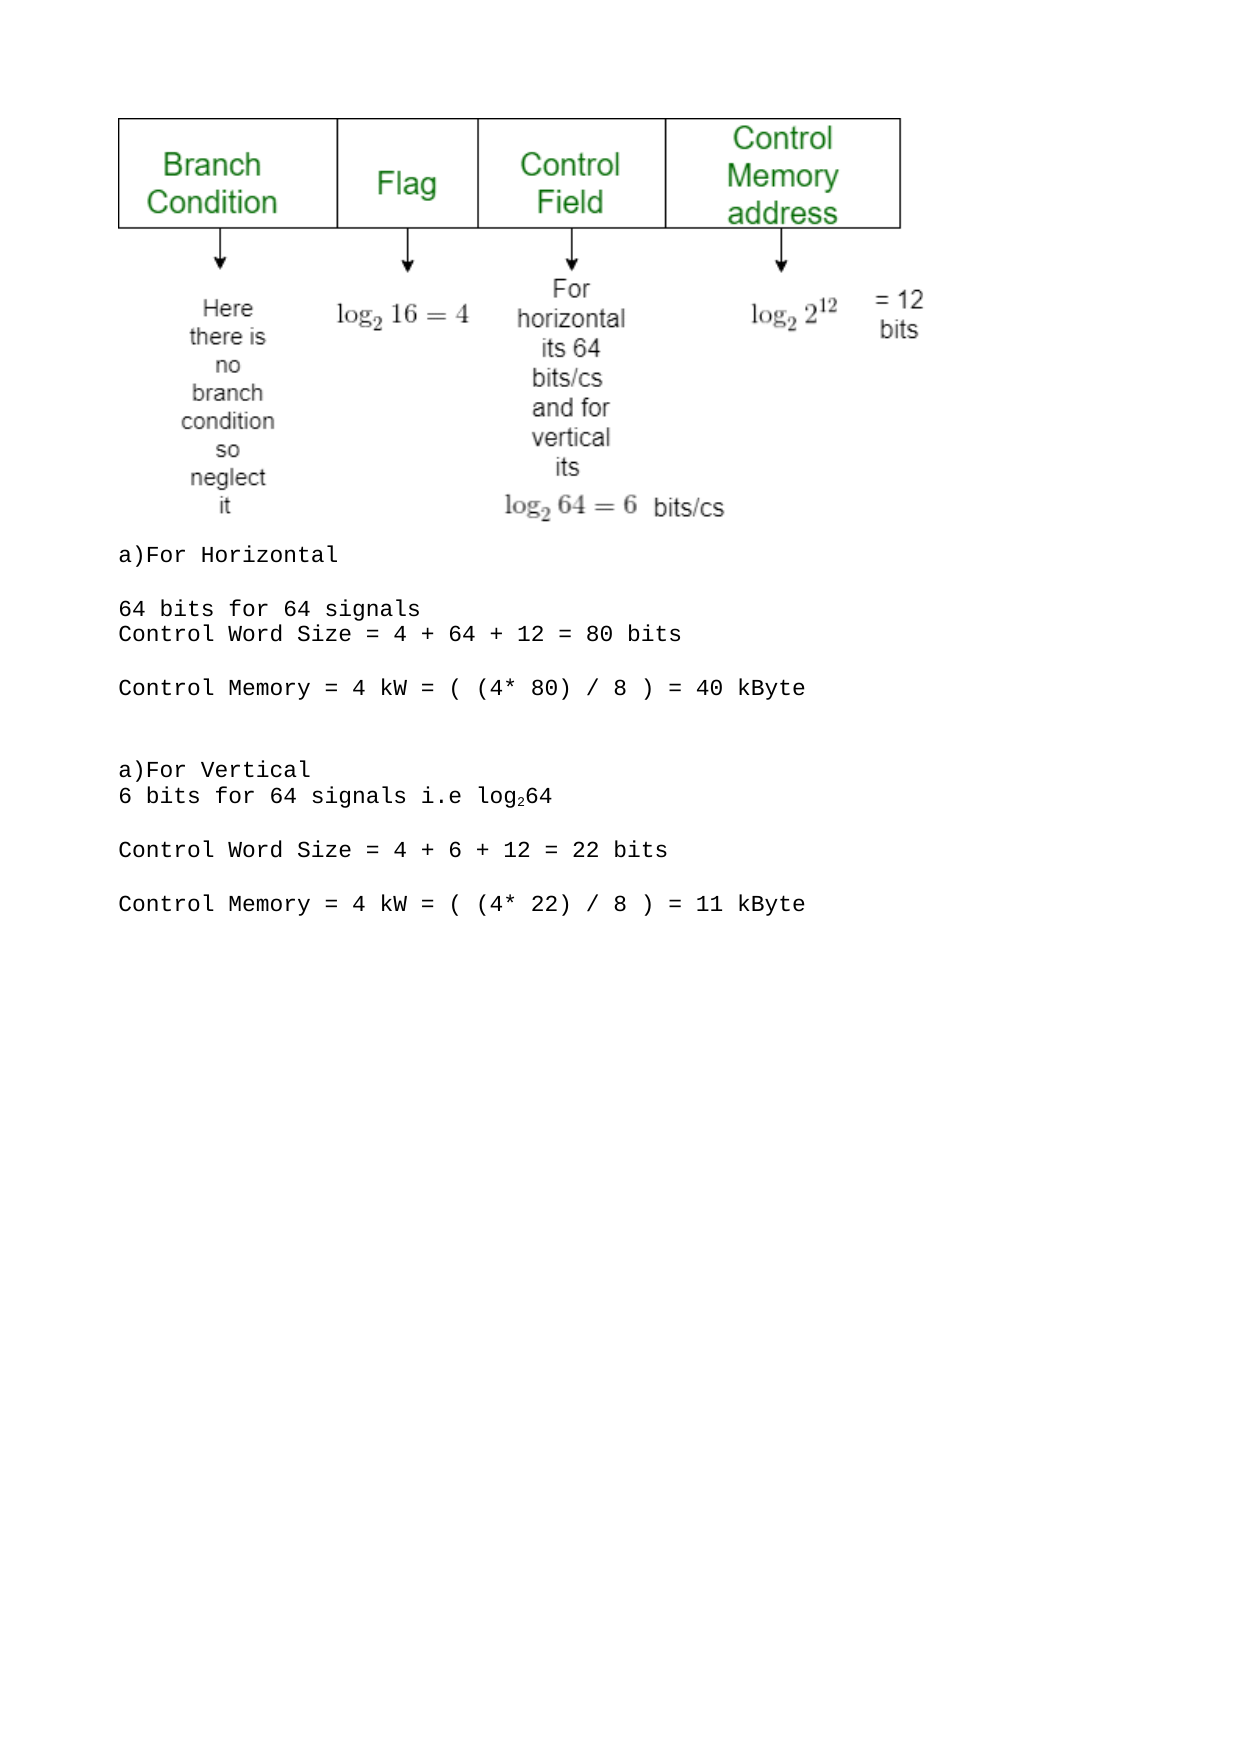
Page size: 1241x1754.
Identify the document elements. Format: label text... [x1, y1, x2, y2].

text a)For Horizontal [118, 543, 1122, 569]
text a)For Vertical [118, 759, 1122, 785]
text Control Memory = 4 kW = ( (4* 22) / 8 ) = 11 kByte [118, 893, 1122, 918]
text Control Memory = 4 kW = ( (4* 80) / 8 ) = 40 kByte [118, 677, 1122, 703]
text 6 bits for 64 signals i.e log264 [118, 785, 1122, 811]
text Control Word Size = 4 + 6 + 12 = 22 bits [118, 839, 1122, 864]
text Control Word Size = 4 + 64 + 12 = 80 bits [118, 623, 1122, 649]
text 64 bits for 64 signals [118, 597, 1122, 623]
